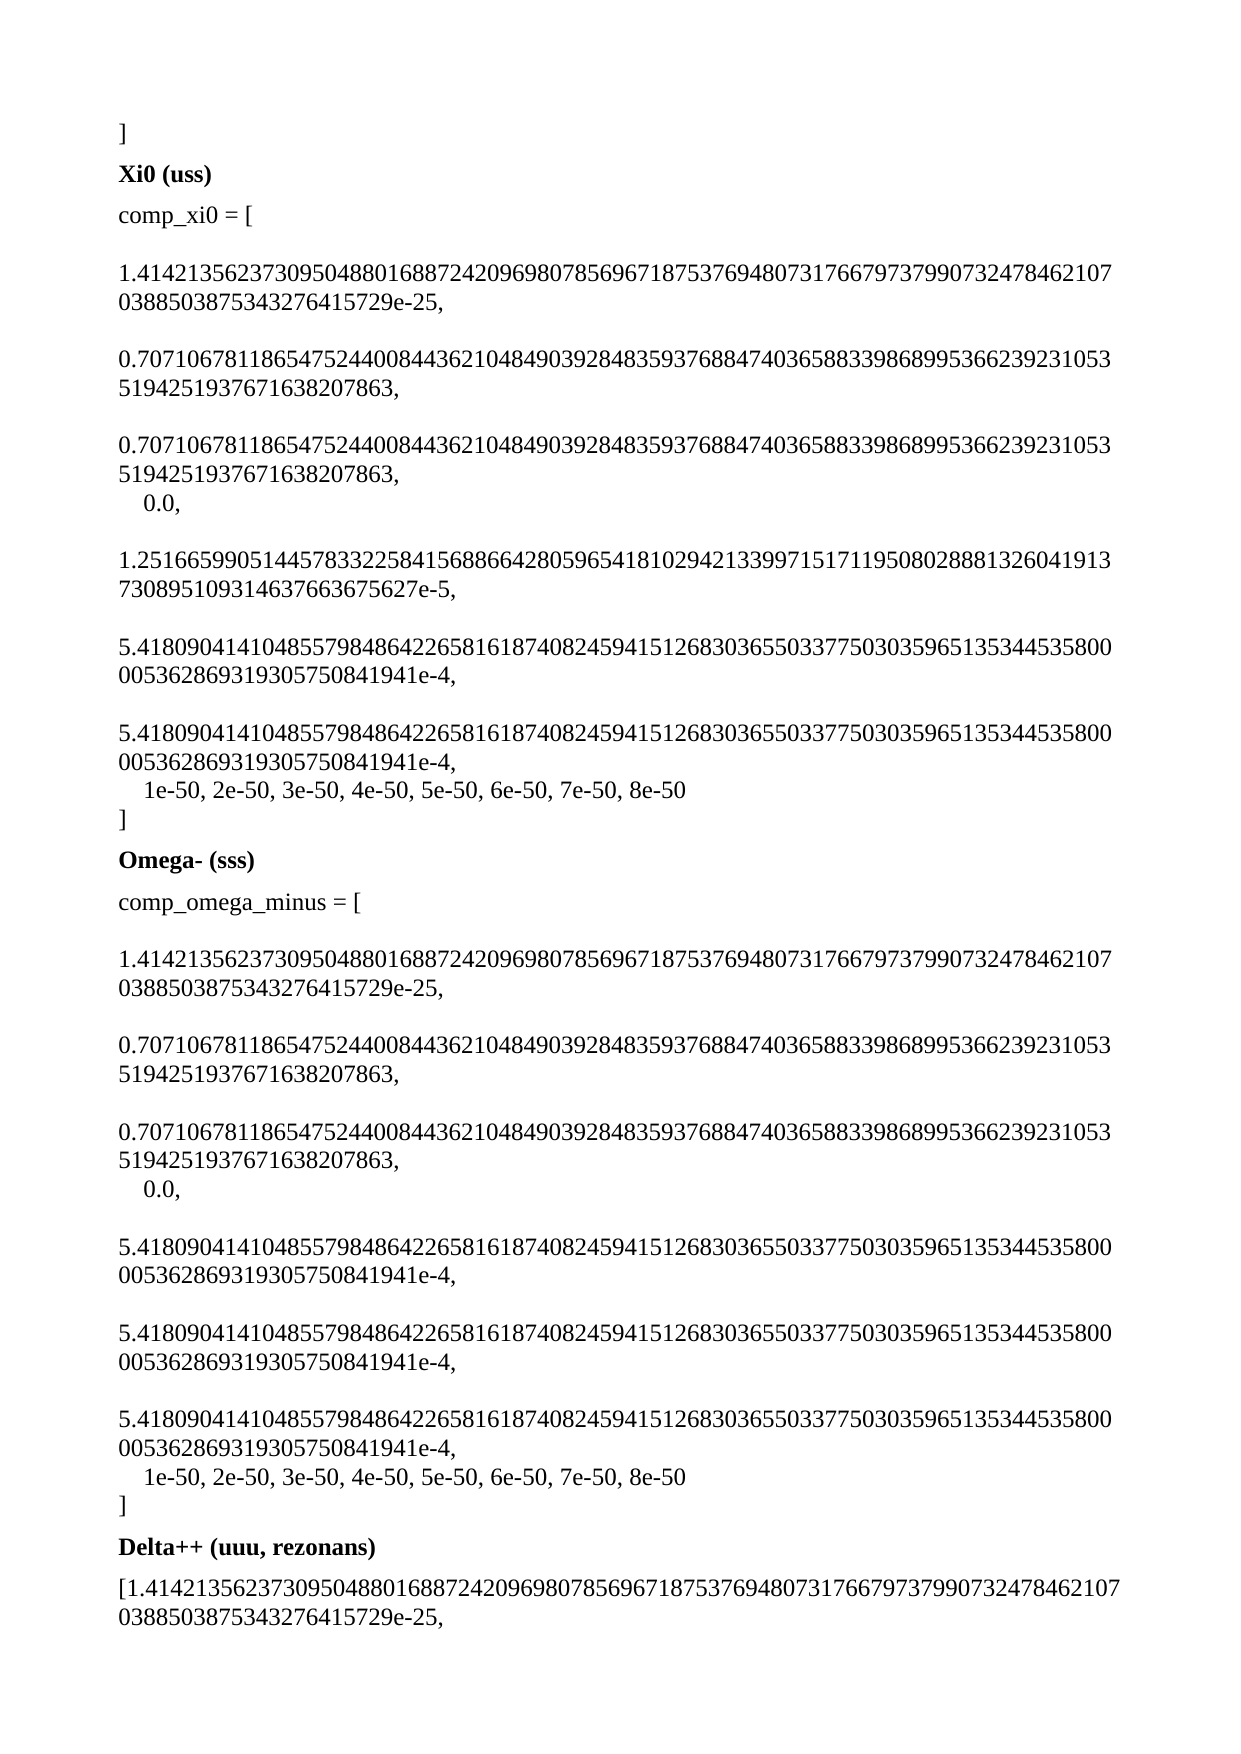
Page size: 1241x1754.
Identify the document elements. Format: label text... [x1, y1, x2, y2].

text Delta++ (uuu, rezonans) [118, 1532, 1122, 1561]
text ] [118, 118, 1122, 147]
text [1.4142135623730950488016887242096980785696718753769480731766797379907324784621070388503875343276415729e-25, [118, 1573, 1122, 1631]
text comp_xi0 = [ 1.4142135623730950488016887242096980785696718753769480731766797379907324784621070388503875343276415729e-25, 0.7071067811865475244008443621048490392848359376884740365883398689953662392310535194251937671638207863, 0.7071067811865475244008443621048490392848359376884740365883398689953662392310535194251937671638207863, 0.0, 1.251665990514457833225841568866428059654181029421339971517119508028881326041913730895109314637663675627e-5, 5.418090414104855798486422658161874082459415126830365503377503035965135344535800005362869319305750841941e-4, 5.418090414104855798486422658161874082459415126830365503377503035965135344535800005362869319305750841941e-4, 1e-50, 2e-50, 3e-50, 4e-50, 5e-50, 6e-50, 7e-50, 8e-50 ] [118, 201, 1122, 833]
text comp_omega_minus = [ 1.4142135623730950488016887242096980785696718753769480731766797379907324784621070388503875343276415729e-25, 0.7071067811865475244008443621048490392848359376884740365883398689953662392310535194251937671638207863, 0.7071067811865475244008443621048490392848359376884740365883398689953662392310535194251937671638207863, 0.0, 5.418090414104855798486422658161874082459415126830365503377503035965135344535800005362869319305750841941e-4, 5.418090414104855798486422658161874082459415126830365503377503035965135344535800005362869319305750841941e-4, 5.418090414104855798486422658161874082459415126830365503377503035965135344535800005362869319305750841941e-4, 1e-50, 2e-50, 3e-50, 4e-50, 5e-50, 6e-50, 7e-50, 8e-50 ] [118, 887, 1122, 1519]
text Omega- (sss) [118, 846, 1122, 874]
text Xi0 (uss) [118, 159, 1122, 188]
